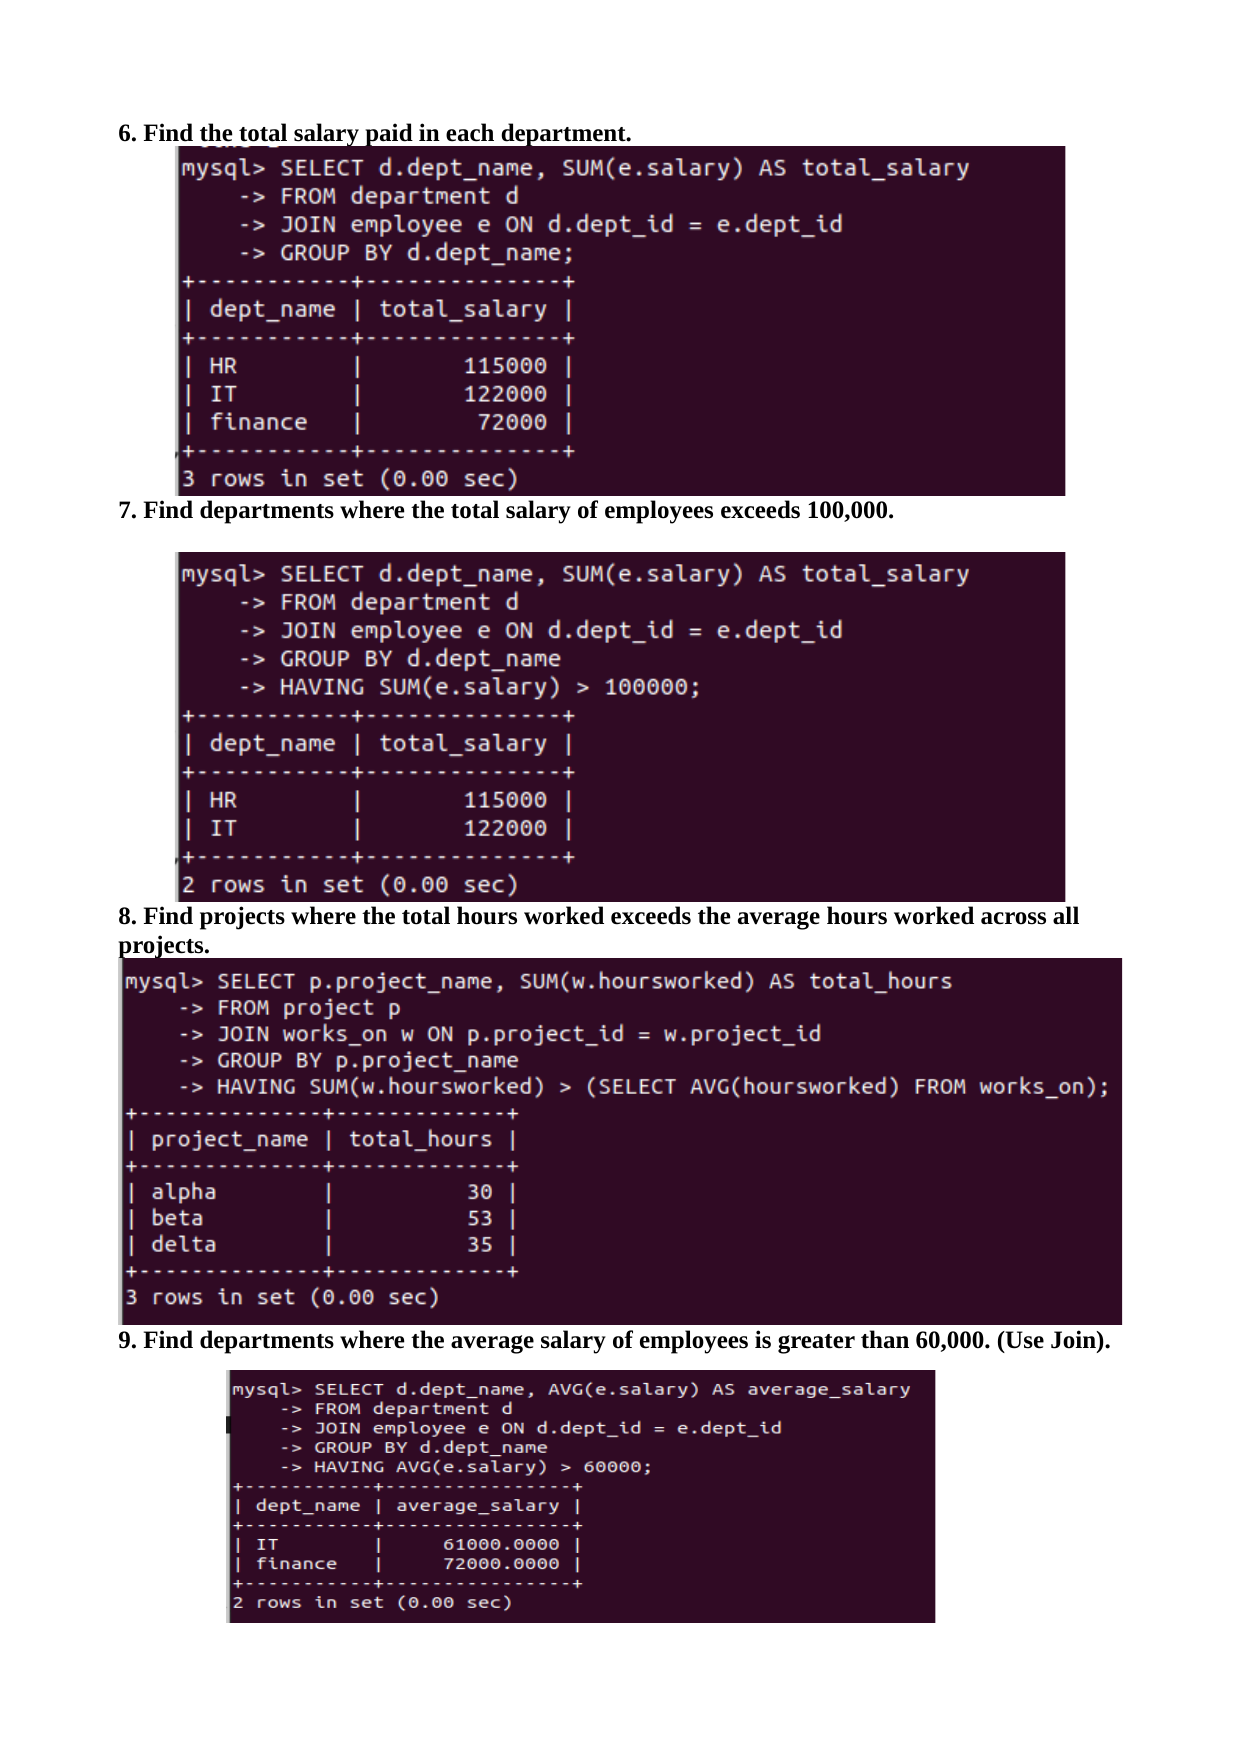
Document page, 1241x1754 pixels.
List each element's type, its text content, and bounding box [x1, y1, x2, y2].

text 6. Find the total salary paid in each department. [118, 118, 1122, 147]
picture [174, 552, 1066, 902]
picture [226, 1370, 936, 1623]
text 7. Find departments where the total salary of employees exceeds 100,000. [118, 147, 1122, 524]
picture [174, 146, 1066, 496]
text 9. Find departments where the average salary of employees is greater than 60,000. (Use Join). [118, 1325, 1122, 1354]
text 8. Find projects where the total hours worked exceeds the average hours worked across all projects. [118, 553, 1122, 958]
picture [118, 958, 1123, 1325]
